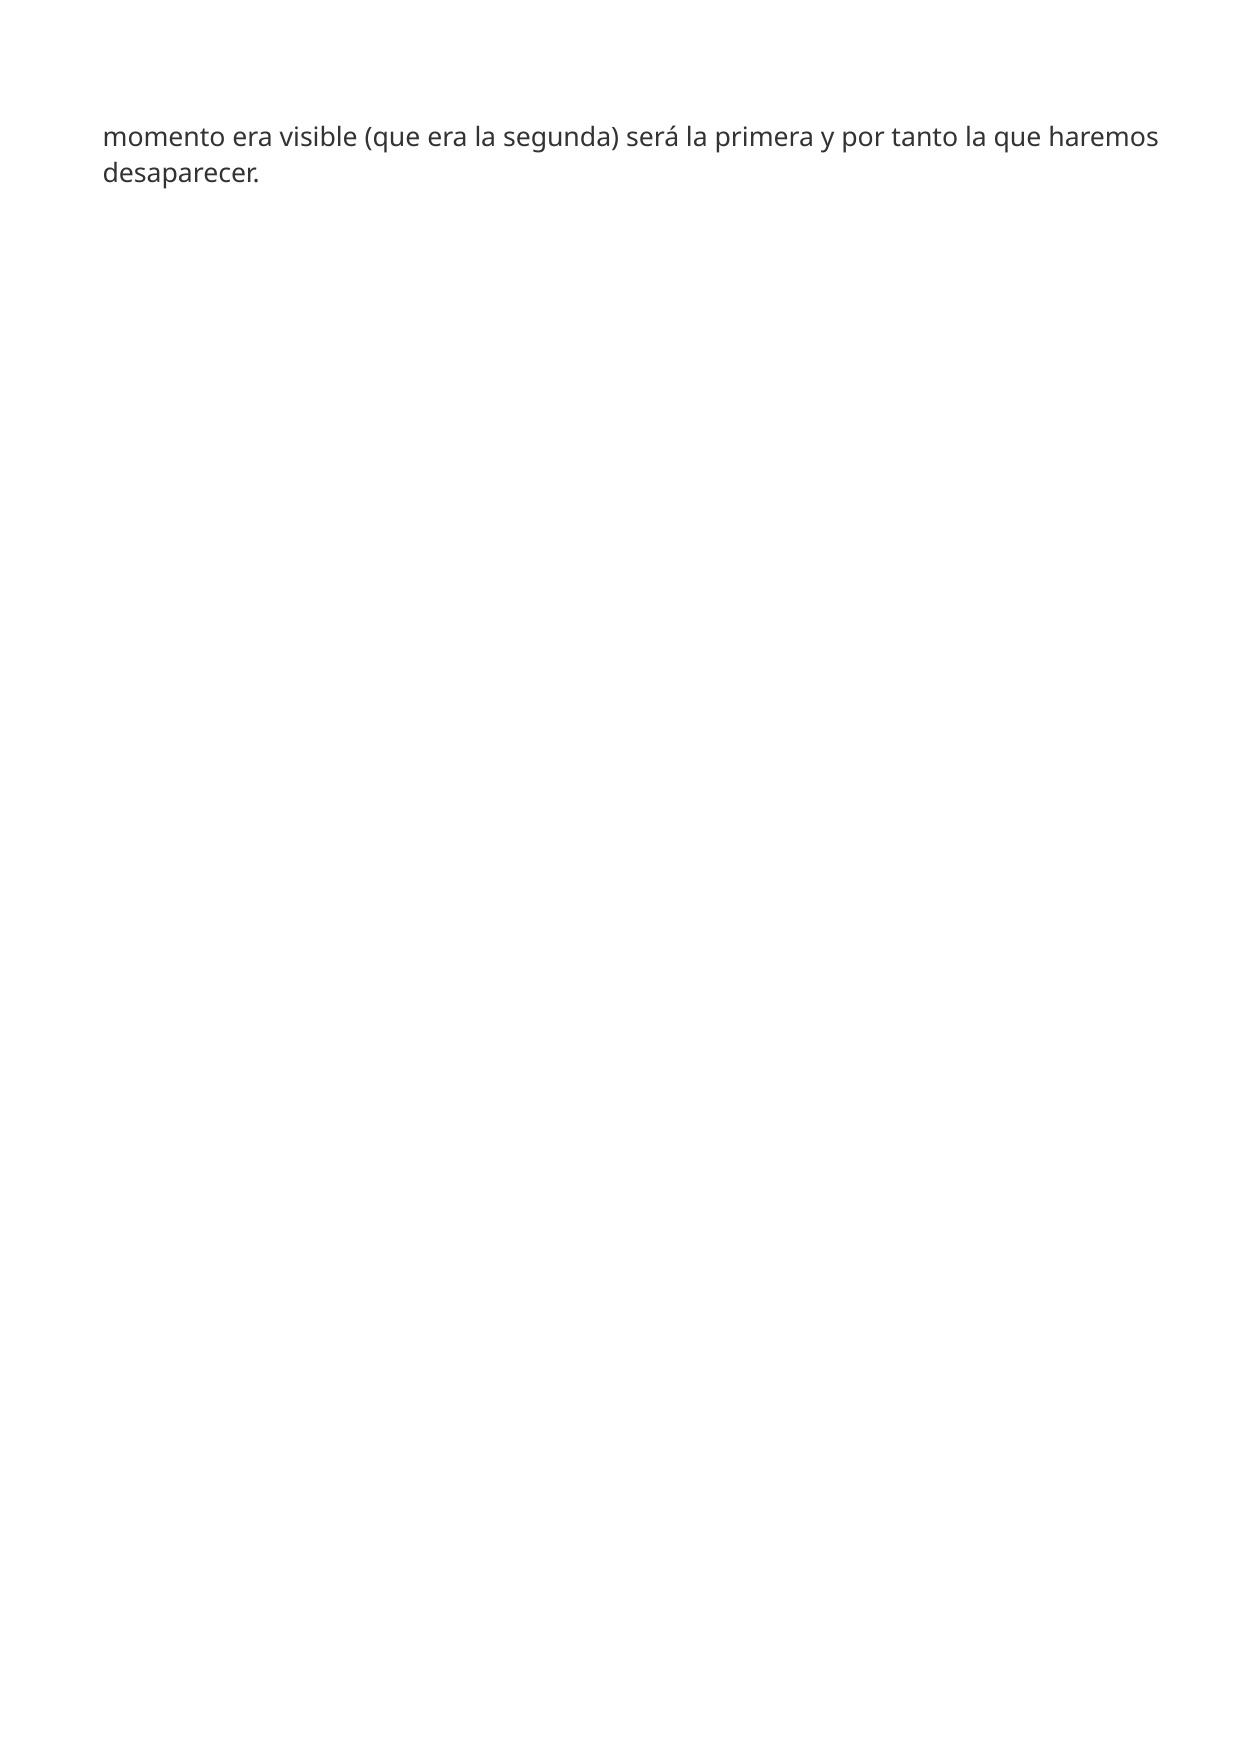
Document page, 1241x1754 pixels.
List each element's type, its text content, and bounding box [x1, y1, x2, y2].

text momento era visible (que era la segunda) será la primera y por tanto la que haremos desaparecer. [102, 118, 1165, 190]
